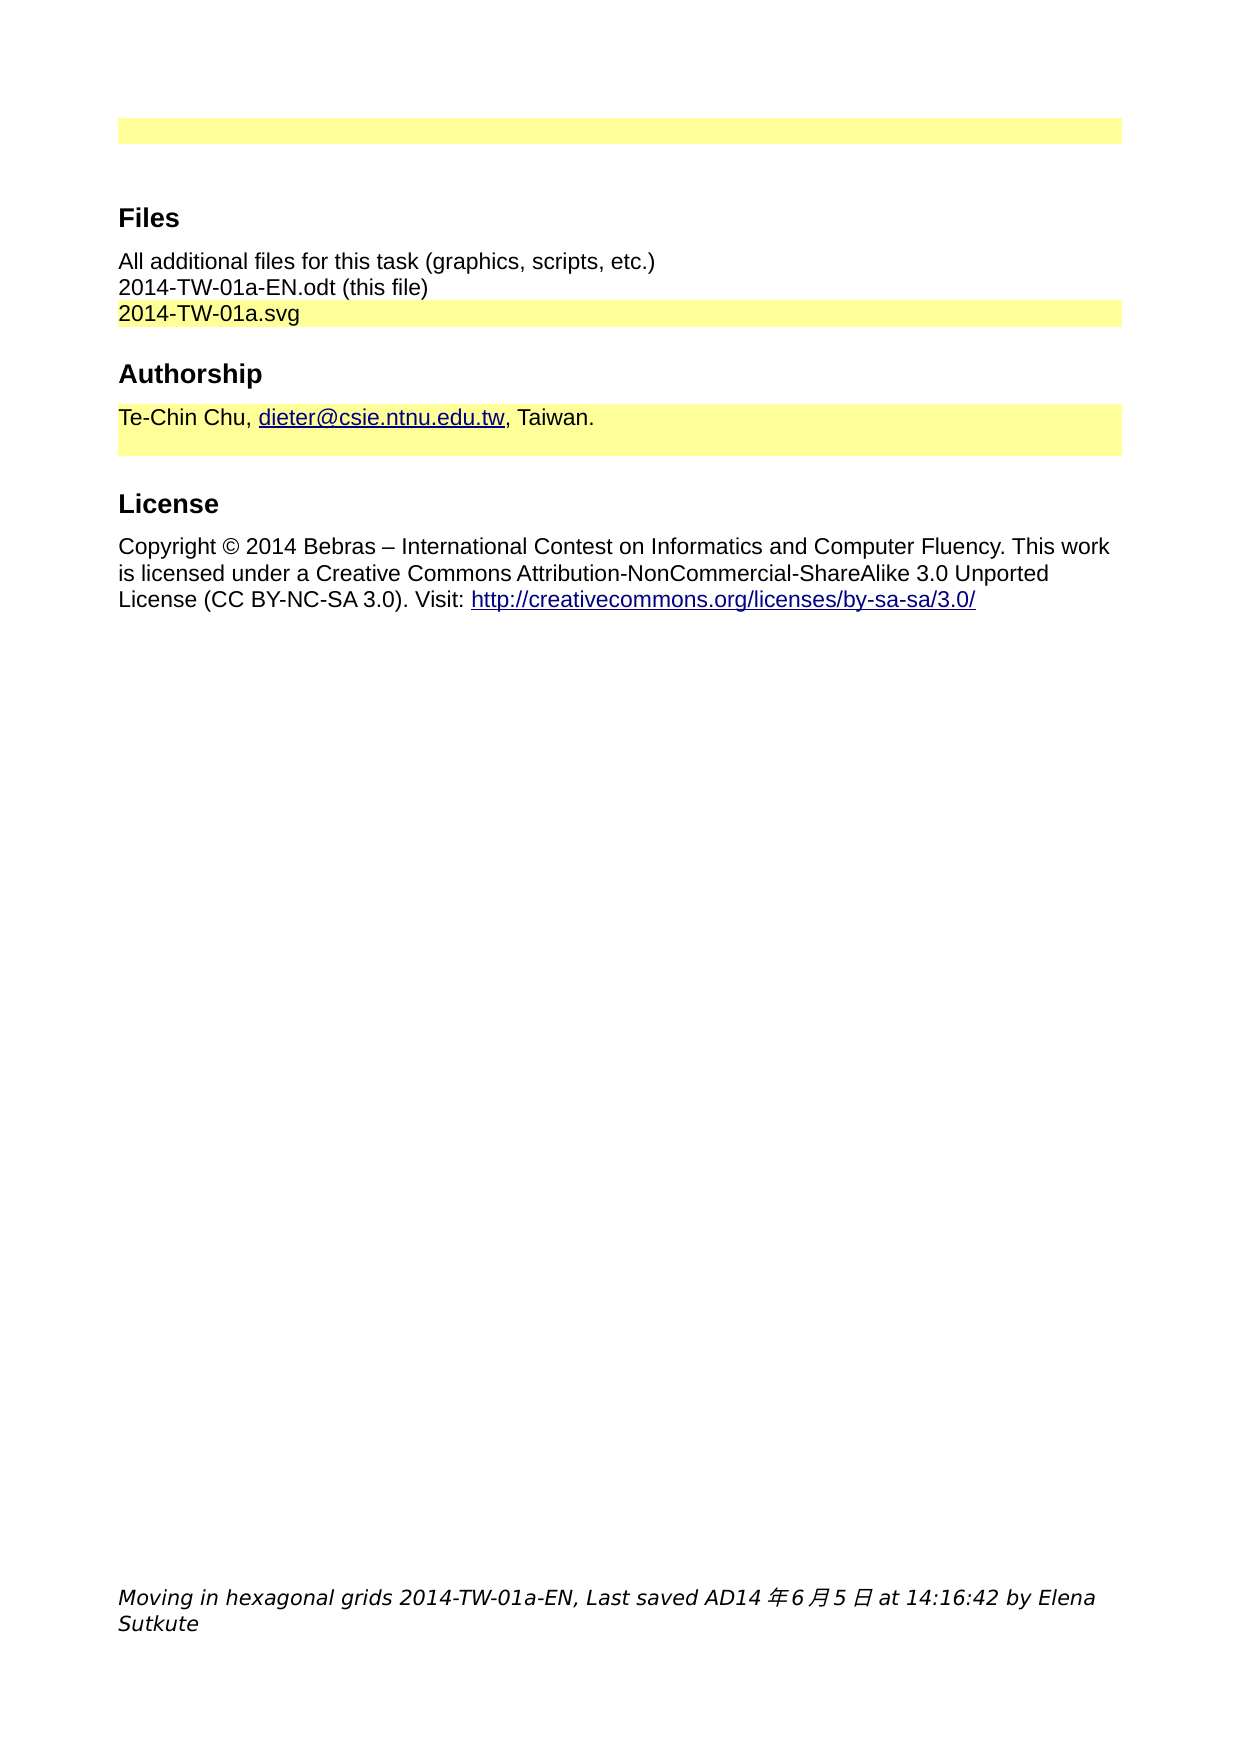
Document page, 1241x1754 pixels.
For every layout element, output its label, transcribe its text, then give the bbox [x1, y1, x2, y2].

text 2014-TW-01a.svg [118, 300, 1122, 327]
text Copyright © 2014 Bebras – International Contest on Informatics and Computer Fluency. This work is licensed under a Creative Commons Attribution-NonCommercial-ShareAlike 3.0 Unported License (CC BY-NC-SA 3.0). Visit: http://creativecommons.org/licenses/by-sa-sa/3.0/ [118, 533, 1122, 612]
subtitle Files [118, 202, 1122, 233]
subtitle Authorship [118, 358, 1122, 389]
subtitle License [118, 488, 1122, 519]
text All additional files for this task (graphics, scripts, etc.) [118, 248, 1122, 274]
text Te-Chin Chu, dieter@csie.ntnu.edu.tw, Taiwan. [118, 404, 1122, 430]
text 2014-TW-01a-EN.odt (this file) [118, 274, 1122, 300]
